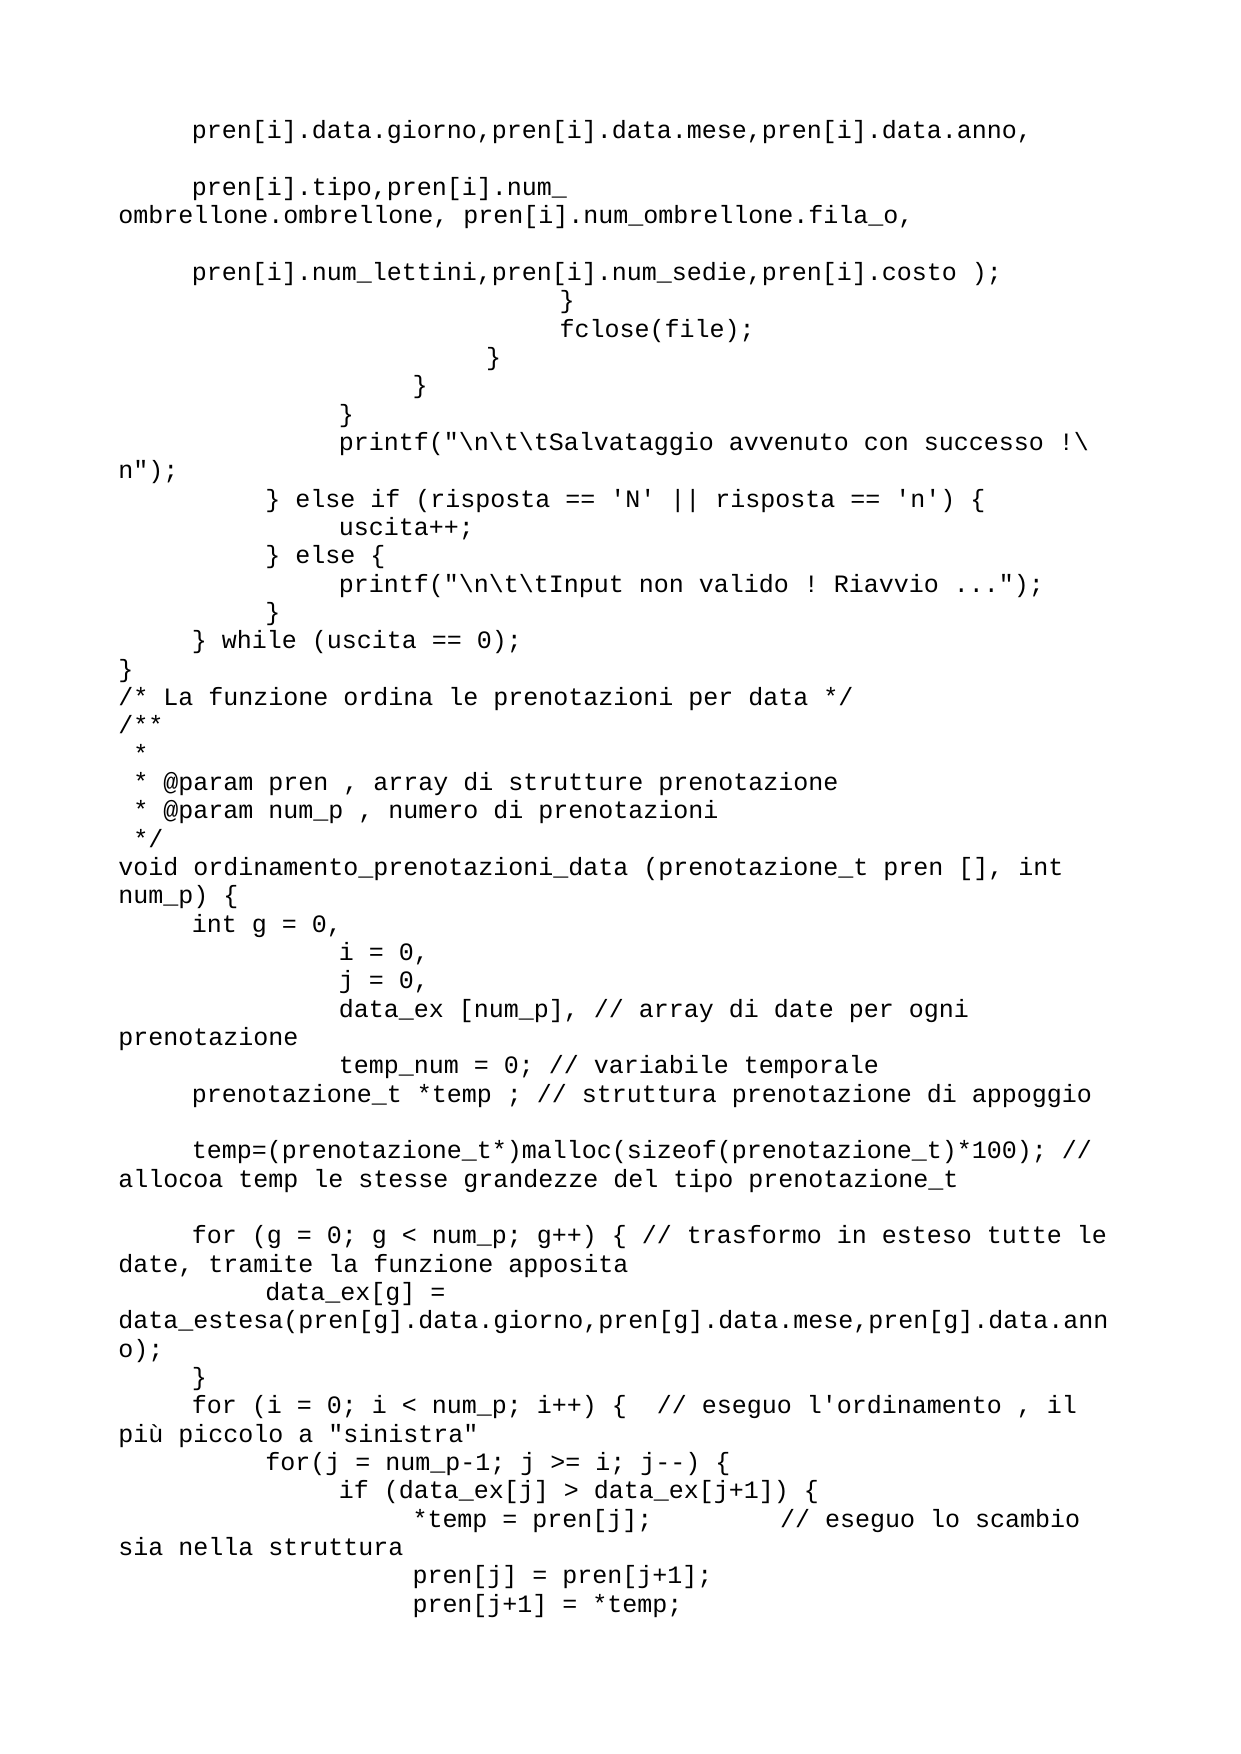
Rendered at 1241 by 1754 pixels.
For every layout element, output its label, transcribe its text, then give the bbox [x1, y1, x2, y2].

text pren[i].data.giorno,pren[i].data.mese,pren[i].data.anno, pren[i].tipo,pren[i].num_ [118, 118, 1122, 203]
text ombrellone.ombrellone, pren[i].num_ombrellone.fila_o, pren[i].num_lettini,pren[i].num_sedie,pren[i].costo ); } fclose(file); } } } printf("\n\t\tSalvataggio avvenuto con successo !\n"); } else if (risposta == 'N' || risposta == 'n') { uscita++; } else { printf("\n\t\tInput non valido ! Riavvio ..."); } } while (uscita == 0); } /* La funzione ordina le prenotazioni per data */ /** * * @param pren , array di strutture prenotazione * @param num_p , numero di prenotazioni */ void ordinamento_prenotazioni_data (prenotazione_t pren [], int num_p) { int g = 0, i = 0, j = 0, data_ex [num_p], // array di date per ogni prenotazione temp_num = 0; // variabile temporale prenotazione_t *temp ; // struttura prenotazione di appoggio temp=(prenotazione_t*)malloc(sizeof(prenotazione_t)*100); // allocoa temp le stesse grandezze del tipo prenotazione_t for (g = 0; g < num_p; g++) { // trasformo in esteso tutte le date, tramite la funzione apposita data_ex[g] = data_estesa(pren[g].data.giorno,pren[g].data.mese,pren[g].data.anno); } for (i = 0; i < num_p; i++) { // eseguo l'ordinamento , il più piccolo a "sinistra" for(j = num_p-1; j >= i; j--) { if (data_ex[j] > data_ex[j+1]) { *temp = pren[j]; // eseguo lo scambio sia nella struttura pren[j] = pren[j+1]; pren[j+1] = *temp; [118, 203, 1122, 1620]
